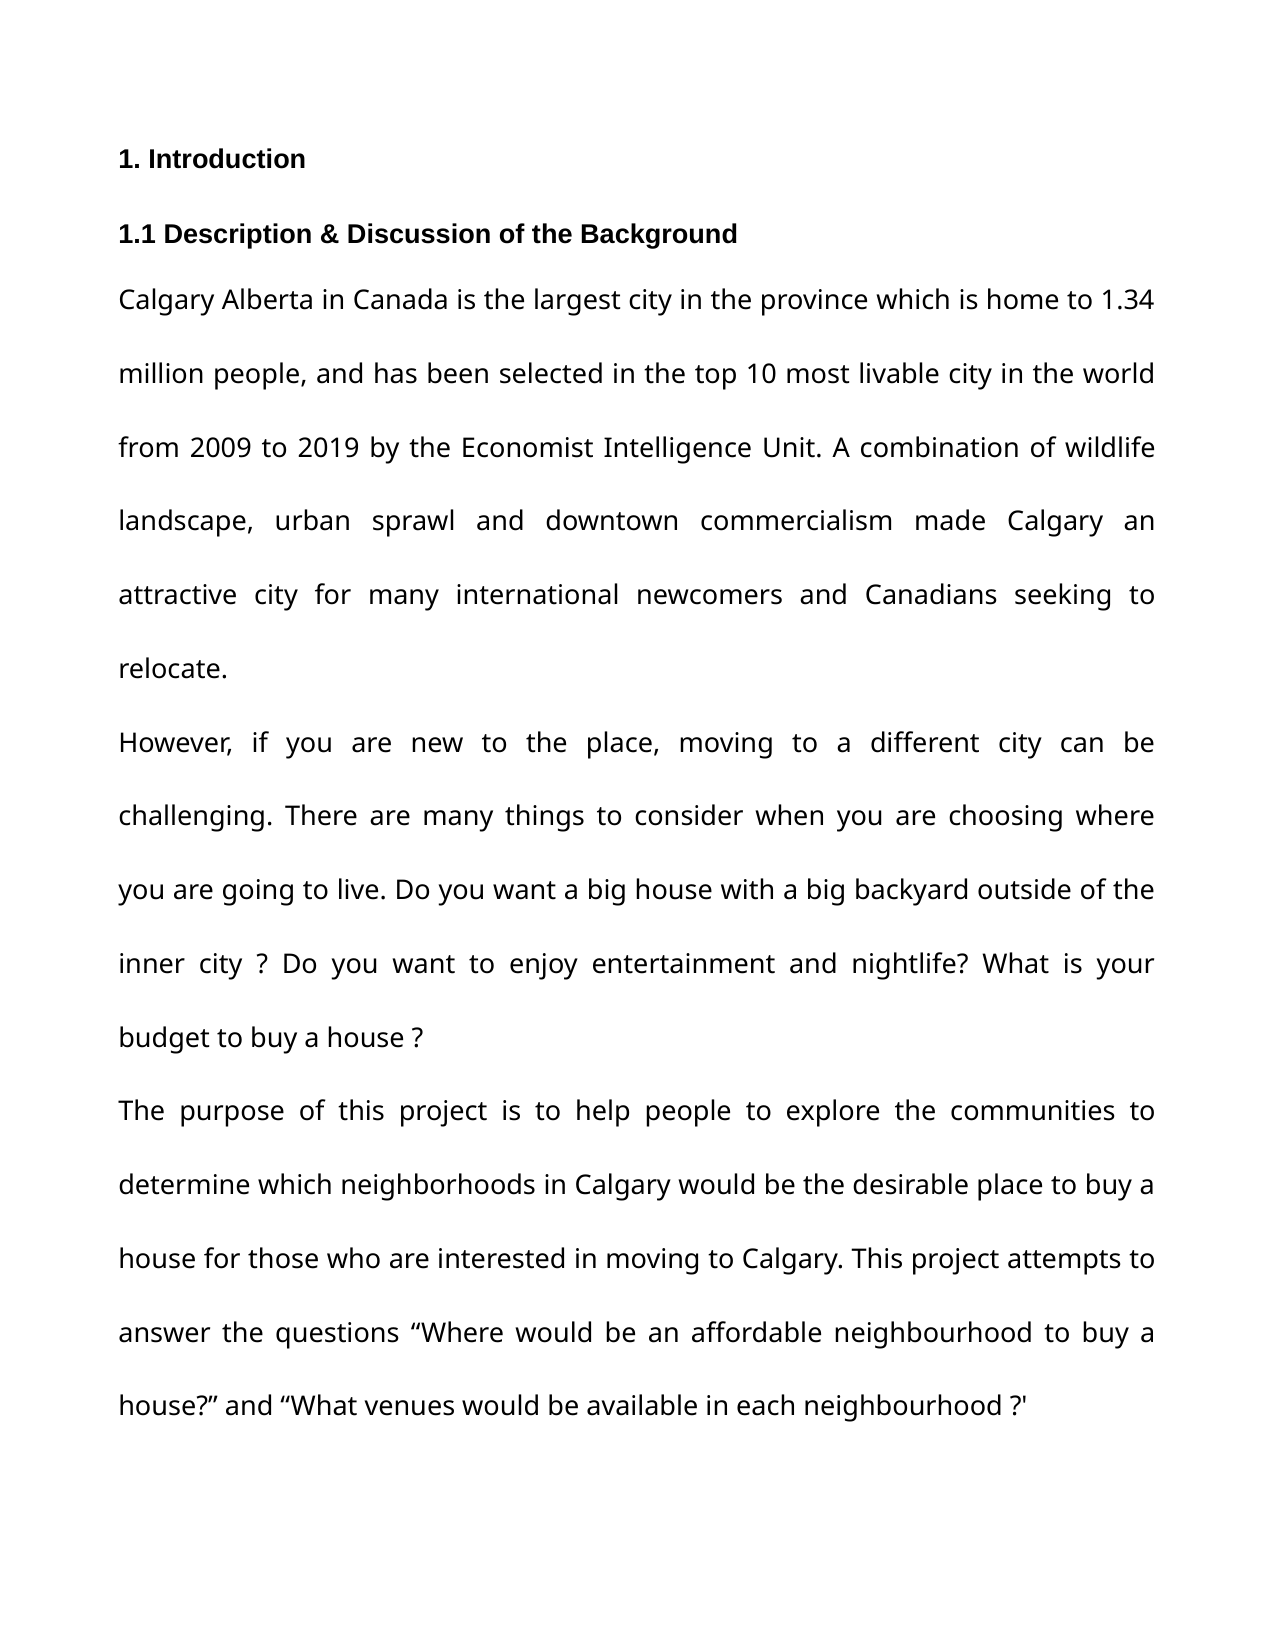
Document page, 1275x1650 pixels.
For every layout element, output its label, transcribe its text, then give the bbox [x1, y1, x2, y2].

text Calgary Alberta in Canada is the largest city in the province which is home to 1.34 million people, and has been selected in the top 10 most livable city in the world from 2009 to 2019 by the Economist Intelligence Unit. A combination of wildlife landscape, urban sprawl and downtown commercialism made Calgary an attractive city for many international newcomers and Canadians seeking to relocate. [118, 281, 1157, 686]
text The purpose of this project is to help people to explore the communities to determine which neighborhoods in Calgary would be the desirable place to buy a house for those who are interested in moving to Calgary. This project attempts to answer the questions “Where would be an affordable neighbourhood to buy a house?” and “What venues would be available in each neighbourhood ?' [118, 1092, 1157, 1424]
text However, if you are new to the place, moving to a different city can be challenging. There are many things to consider when you are choosing where you are going to live. Do you want a big house with a big backyard outside of the inner city ? Do you want to enjoy entertainment and nightlife? What is your budget to buy a house ? [118, 723, 1157, 1055]
subtitle 1.1 Description & Discussion of the Background [118, 218, 1157, 249]
subtitle 1. Introduction [118, 143, 1157, 174]
